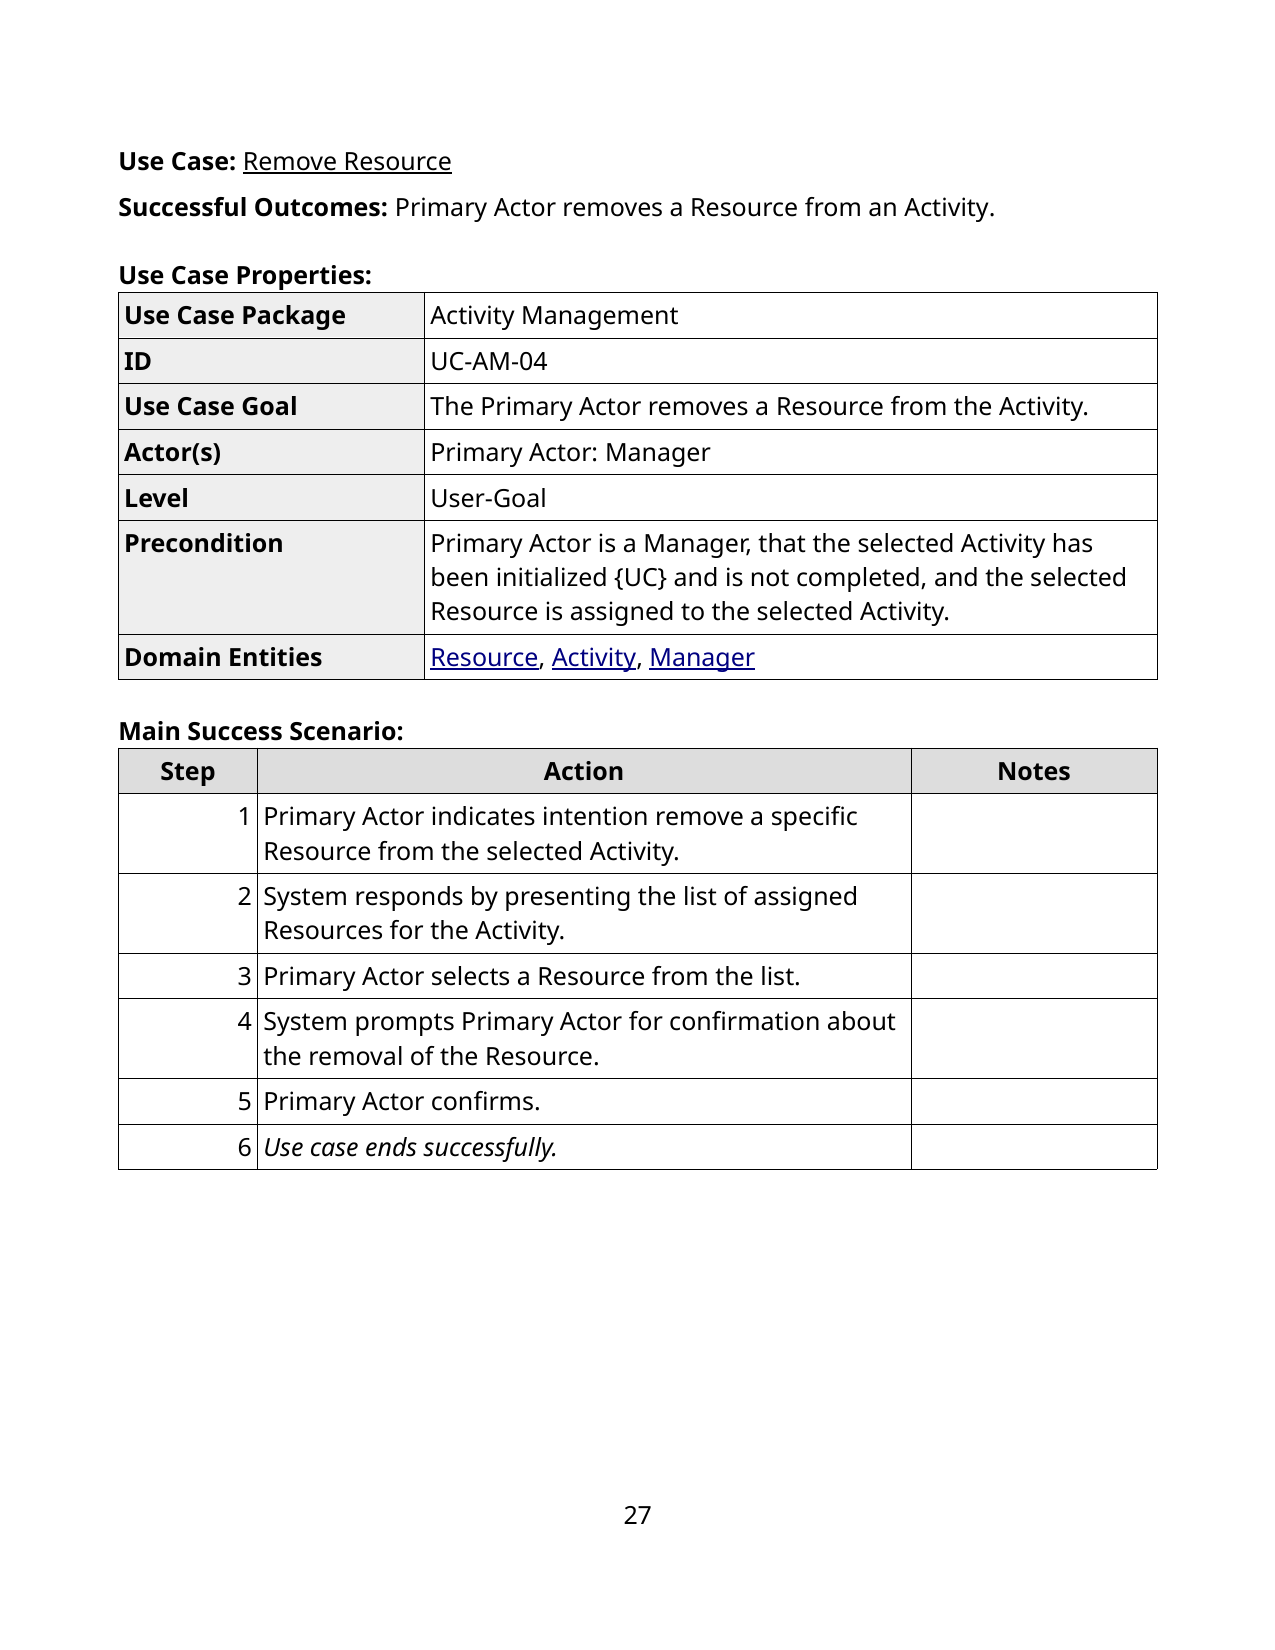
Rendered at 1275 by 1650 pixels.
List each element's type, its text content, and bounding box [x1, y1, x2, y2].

table_cell Level [119, 475, 424, 520]
table_cell Domain Entities [119, 635, 424, 679]
table_cell [912, 794, 1157, 873]
table_cell Use Case Goal [119, 384, 424, 429]
table_cell 1 [119, 794, 257, 873]
text Main Success Scenario: [118, 713, 1157, 748]
table_cell The Primary Actor removes a Resource from the Activity. [425, 384, 1157, 429]
table_cell 4 [119, 999, 257, 1078]
table_cell [912, 1079, 1157, 1123]
table_cell Primary Actor indicates intention remove a specific Resource from the selected Activity. [258, 794, 911, 873]
table_cell 6 [119, 1125, 257, 1169]
table_header Notes [912, 749, 1157, 793]
table_header Action [258, 749, 911, 793]
table_cell Primary Actor selects a Resource from the list. [258, 954, 911, 998]
table_cell [912, 874, 1157, 953]
table_cell Precondition [119, 521, 424, 634]
table_cell Primary Actor: Manager [425, 430, 1157, 474]
table_cell Primary Actor is a Manager, that the selected Activity has been initialized {UC} and is not completed, and the selected Resource is assigned to the selected Activity. [425, 521, 1157, 634]
table_cell Primary Actor confirms. [258, 1079, 911, 1123]
text Successful Outcomes: Primary Actor removes a Resource from an Activity. [118, 190, 1157, 224]
table_cell Use case ends successfully. [258, 1125, 911, 1169]
subtitle Use Case: Remove Resource [118, 143, 1157, 177]
table_cell Actor(s) [119, 430, 424, 474]
table_header Step [119, 749, 257, 793]
text Use Case Properties: [118, 258, 1157, 292]
table_cell 3 [119, 954, 257, 998]
table_cell 5 [119, 1079, 257, 1123]
table_cell [912, 954, 1157, 998]
table_cell [912, 999, 1157, 1078]
table_header Use Case Package [119, 293, 424, 337]
table_cell 2 [119, 874, 257, 953]
table_cell System responds by presenting the list of assigned Resources for the Activity. [258, 874, 911, 953]
table_cell User-Goal [425, 475, 1157, 520]
table_header Activity Management [425, 293, 1157, 337]
table_cell Resource, Activity, Manager [425, 635, 1157, 679]
table_cell ID [119, 339, 424, 383]
table_cell System prompts Primary Actor for confirmation about the removal of the Resource. [258, 999, 911, 1078]
table_cell [912, 1125, 1157, 1169]
table_cell UC-AM-04 [425, 339, 1157, 383]
